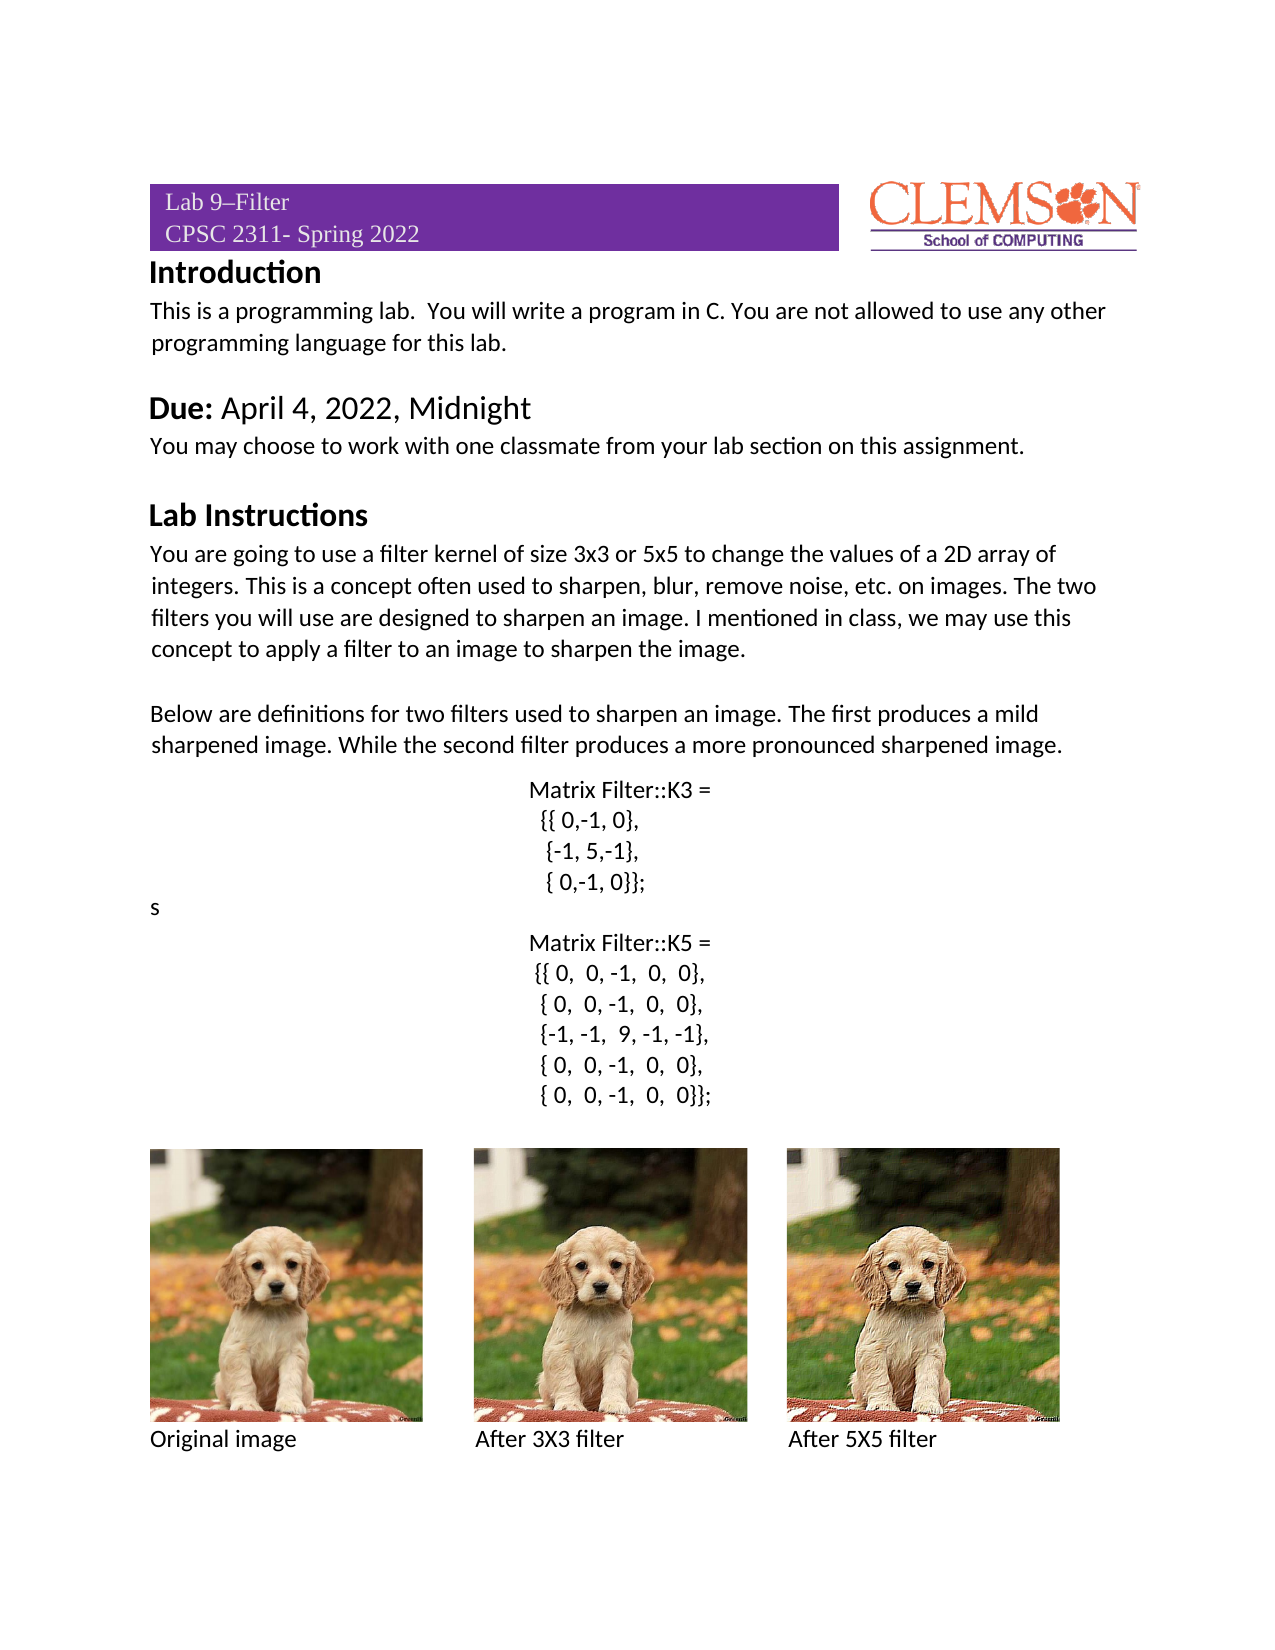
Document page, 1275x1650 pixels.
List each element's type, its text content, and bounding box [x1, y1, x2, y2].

text This is a programming lab. You will write a program in C. You are not allowed to use any other programming language for this lab. [150, 295, 1129, 357]
text s [150, 891, 1129, 921]
text Below are definitions for two filters used to sharpen an image. The first produces a mild sharpened image. While the second filter produces a more pronounced sharpened image. [150, 698, 1129, 760]
text You may choose to work with one classmate from your lab section on this assignment. [150, 430, 1128, 460]
subtitle Introduction [148, 251, 1129, 291]
text You are going to use a filter kernel of size 3x3 or 5x5 to change the values of a 2D array of integers. This is a concept often used to sharpen, blur, remove noise, etc. on images. The two filters you will use are designed to sharpen an image. I mentioned in class, we may use this concept to apply a filter to an image to sharpen the image. [150, 539, 1129, 664]
table_header [839, 150, 1084, 251]
text Original image After 3X3 filter After 5X5 filter [150, 1423, 1129, 1454]
text Due: April 4, 2022, Midnight [148, 387, 1128, 428]
picture [473, 1148, 748, 1422]
picture [870, 181, 1141, 251]
subtitle Lab Instructions [148, 494, 1129, 535]
picture [786, 1148, 1060, 1422]
table_header [139, 150, 839, 251]
table_header Lab 9–Filter CPSC 2311- Spring 2022 [150, 184, 839, 251]
picture [150, 1149, 423, 1422]
